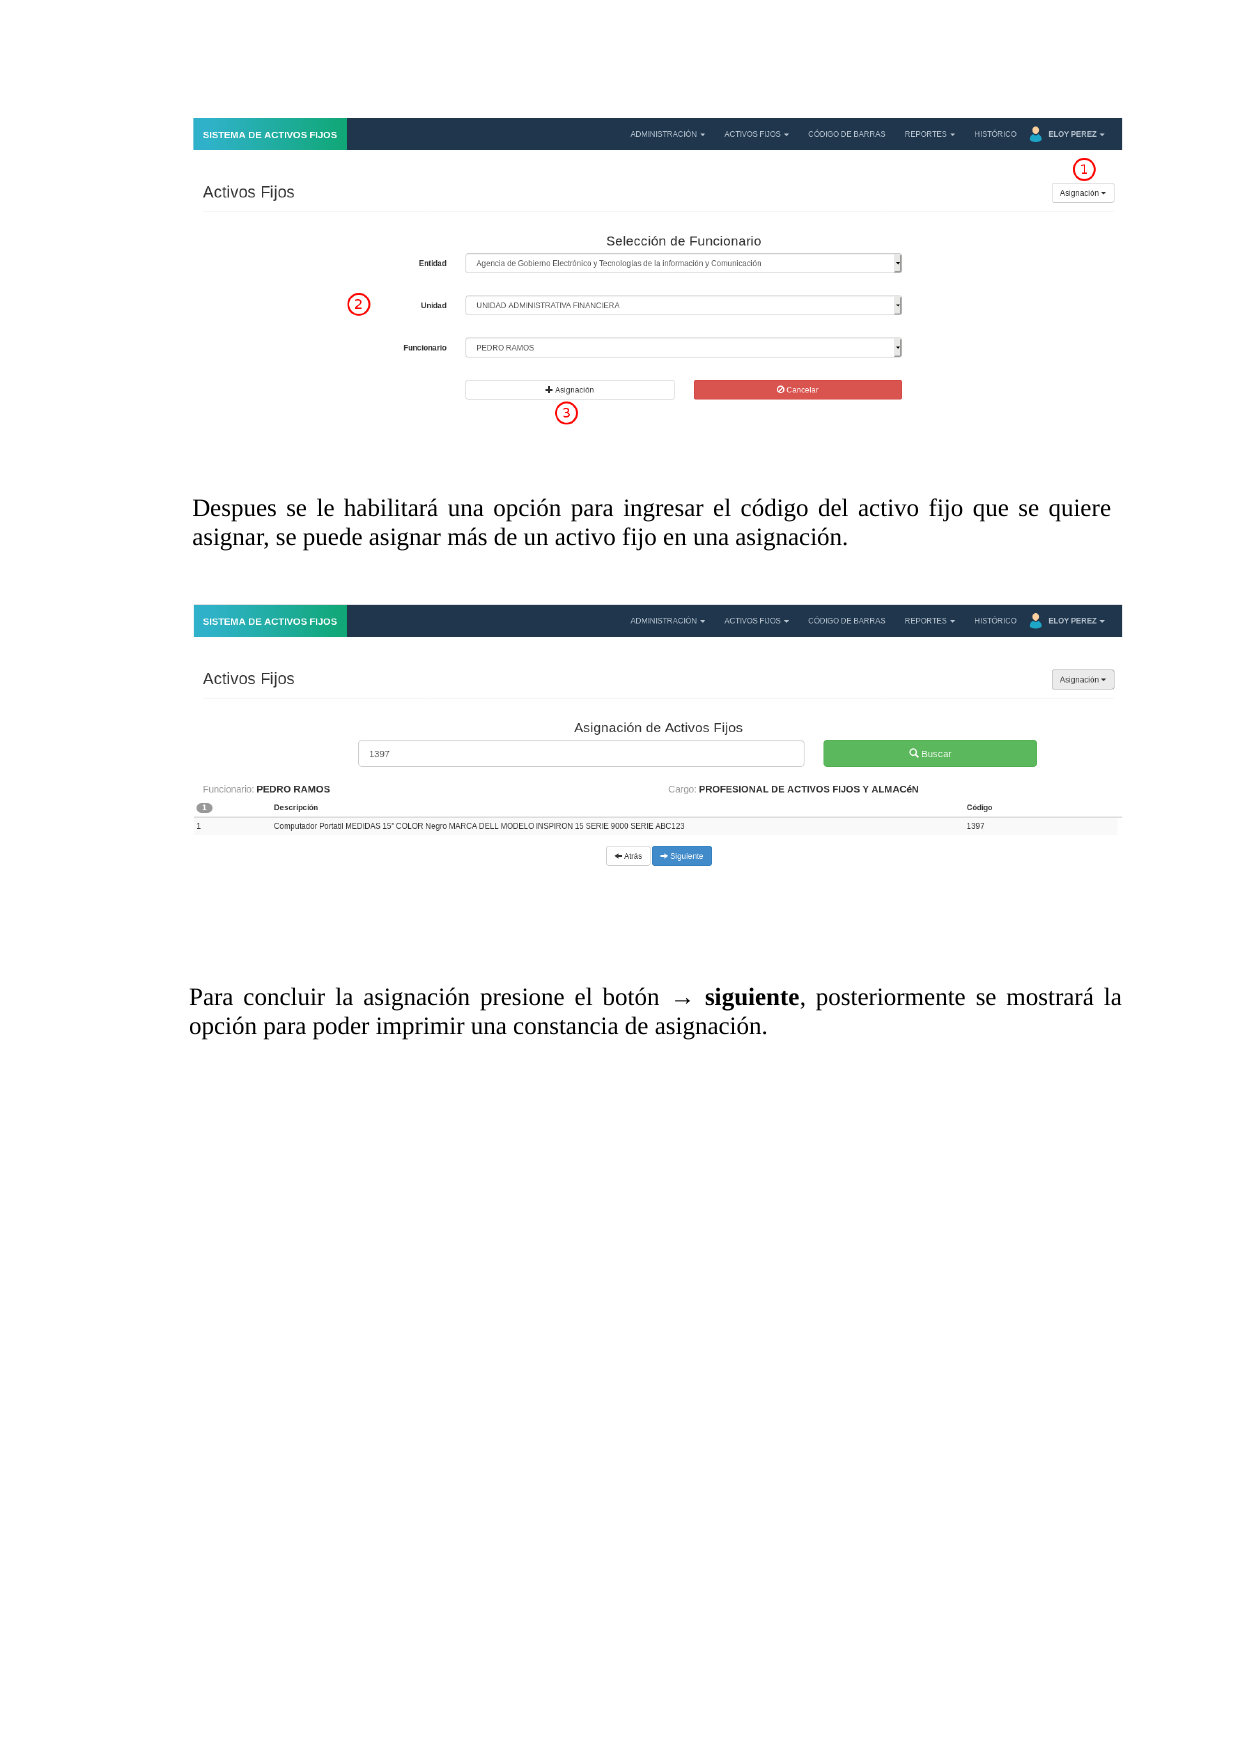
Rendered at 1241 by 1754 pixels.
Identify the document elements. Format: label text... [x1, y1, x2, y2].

picture [193, 604, 1123, 941]
text Para concluir la asignación presione el botón → siguiente, posteriormente se mostrará la opción para poder imprimir una constancia de asignación. [189, 982, 1122, 1039]
text Despues se le habilitará una opción para ingresar el código del activo fijo que se quiere asignar, se puede asignar más de un activo fijo en una asignación. [118, 118, 1122, 551]
picture [193, 118, 1123, 494]
